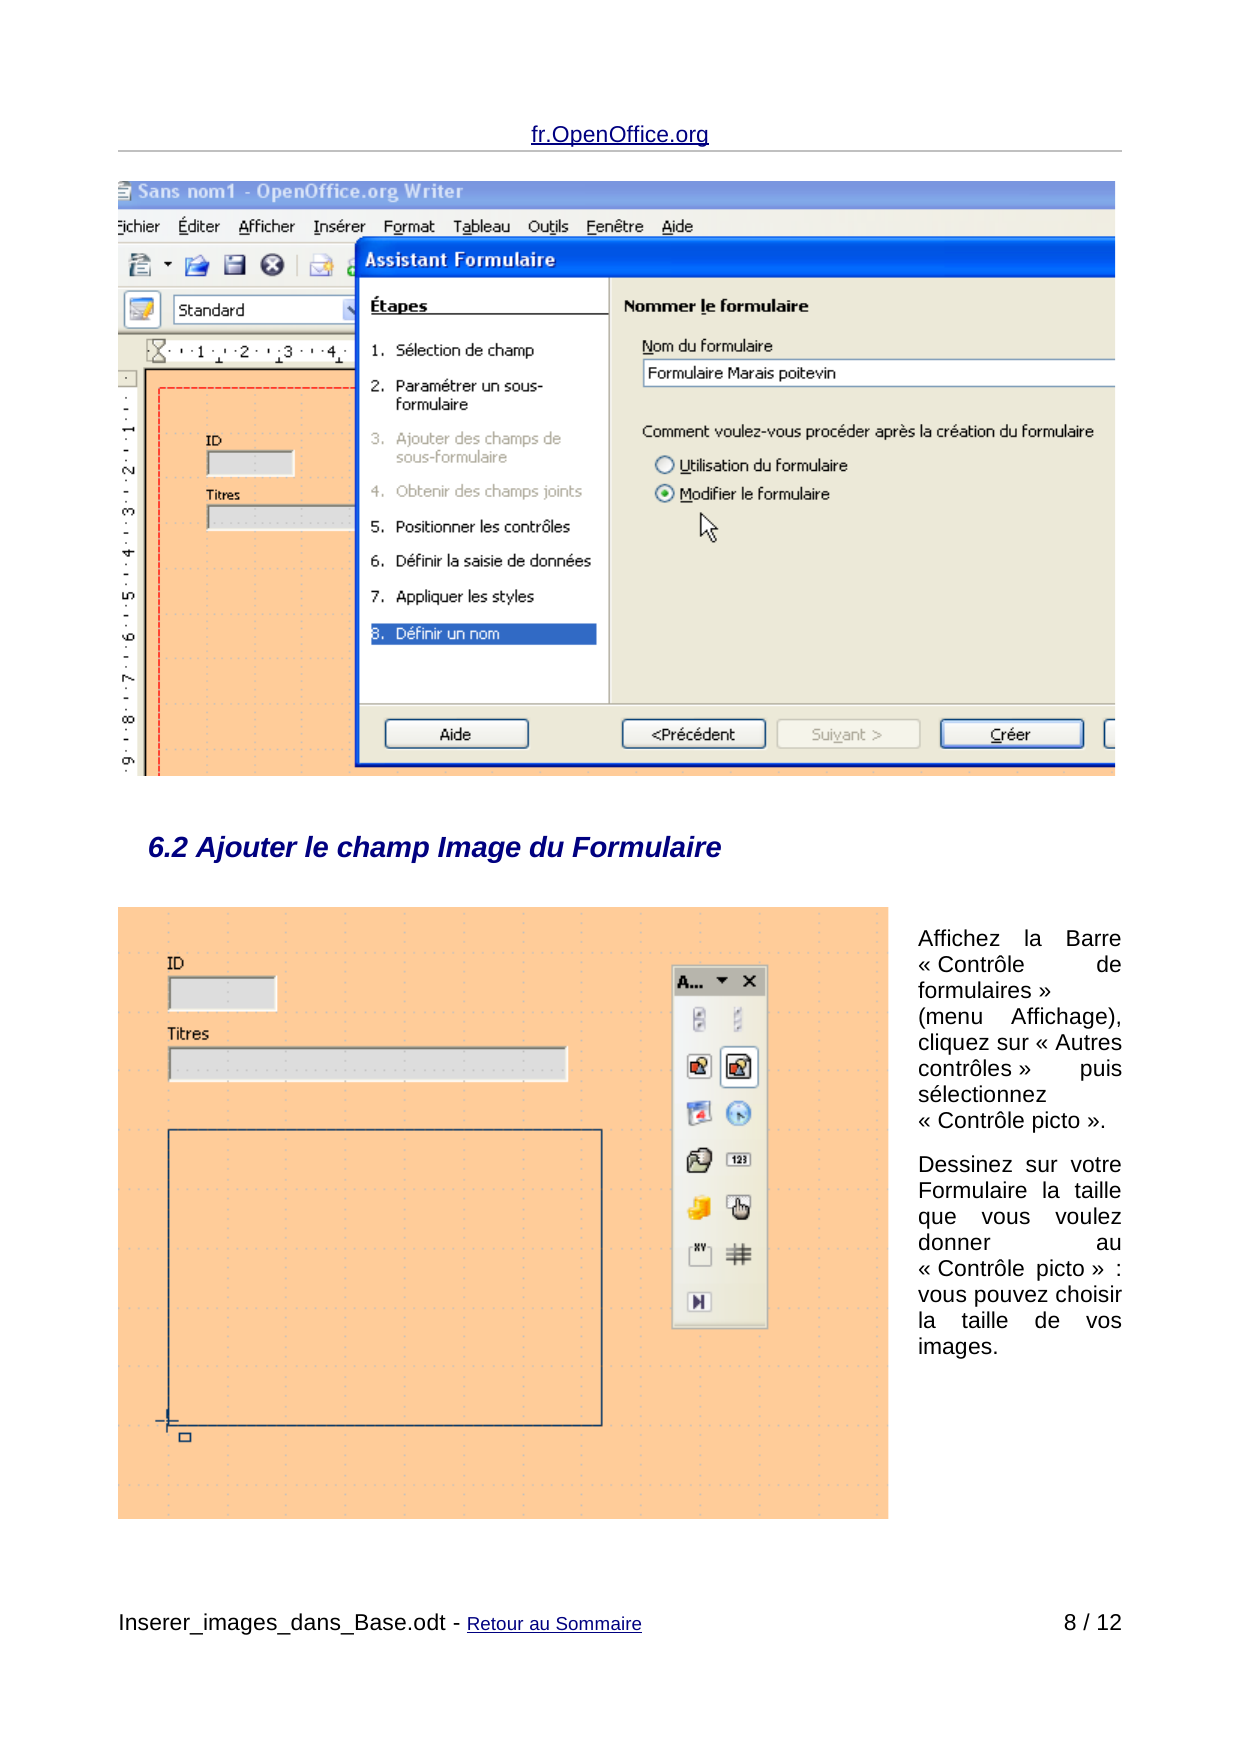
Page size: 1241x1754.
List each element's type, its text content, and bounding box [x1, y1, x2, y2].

picture [118, 181, 1116, 776]
text Affichez la Barre « Contrôle de formulaires » (menu Affichage), cliquez sur « Autres contrôles » puis sélectionnez « Contrôle picto ». [889, 925, 1122, 1133]
picture [118, 907, 889, 1519]
subtitle Ajouter le champ Image du Formulaire [148, 831, 1122, 864]
text Dessinez sur votre Formulaire la taille que vous voulez donner au « Contrôle picto » : vous pouvez choisir la taille de vos images. [889, 1151, 1122, 1359]
